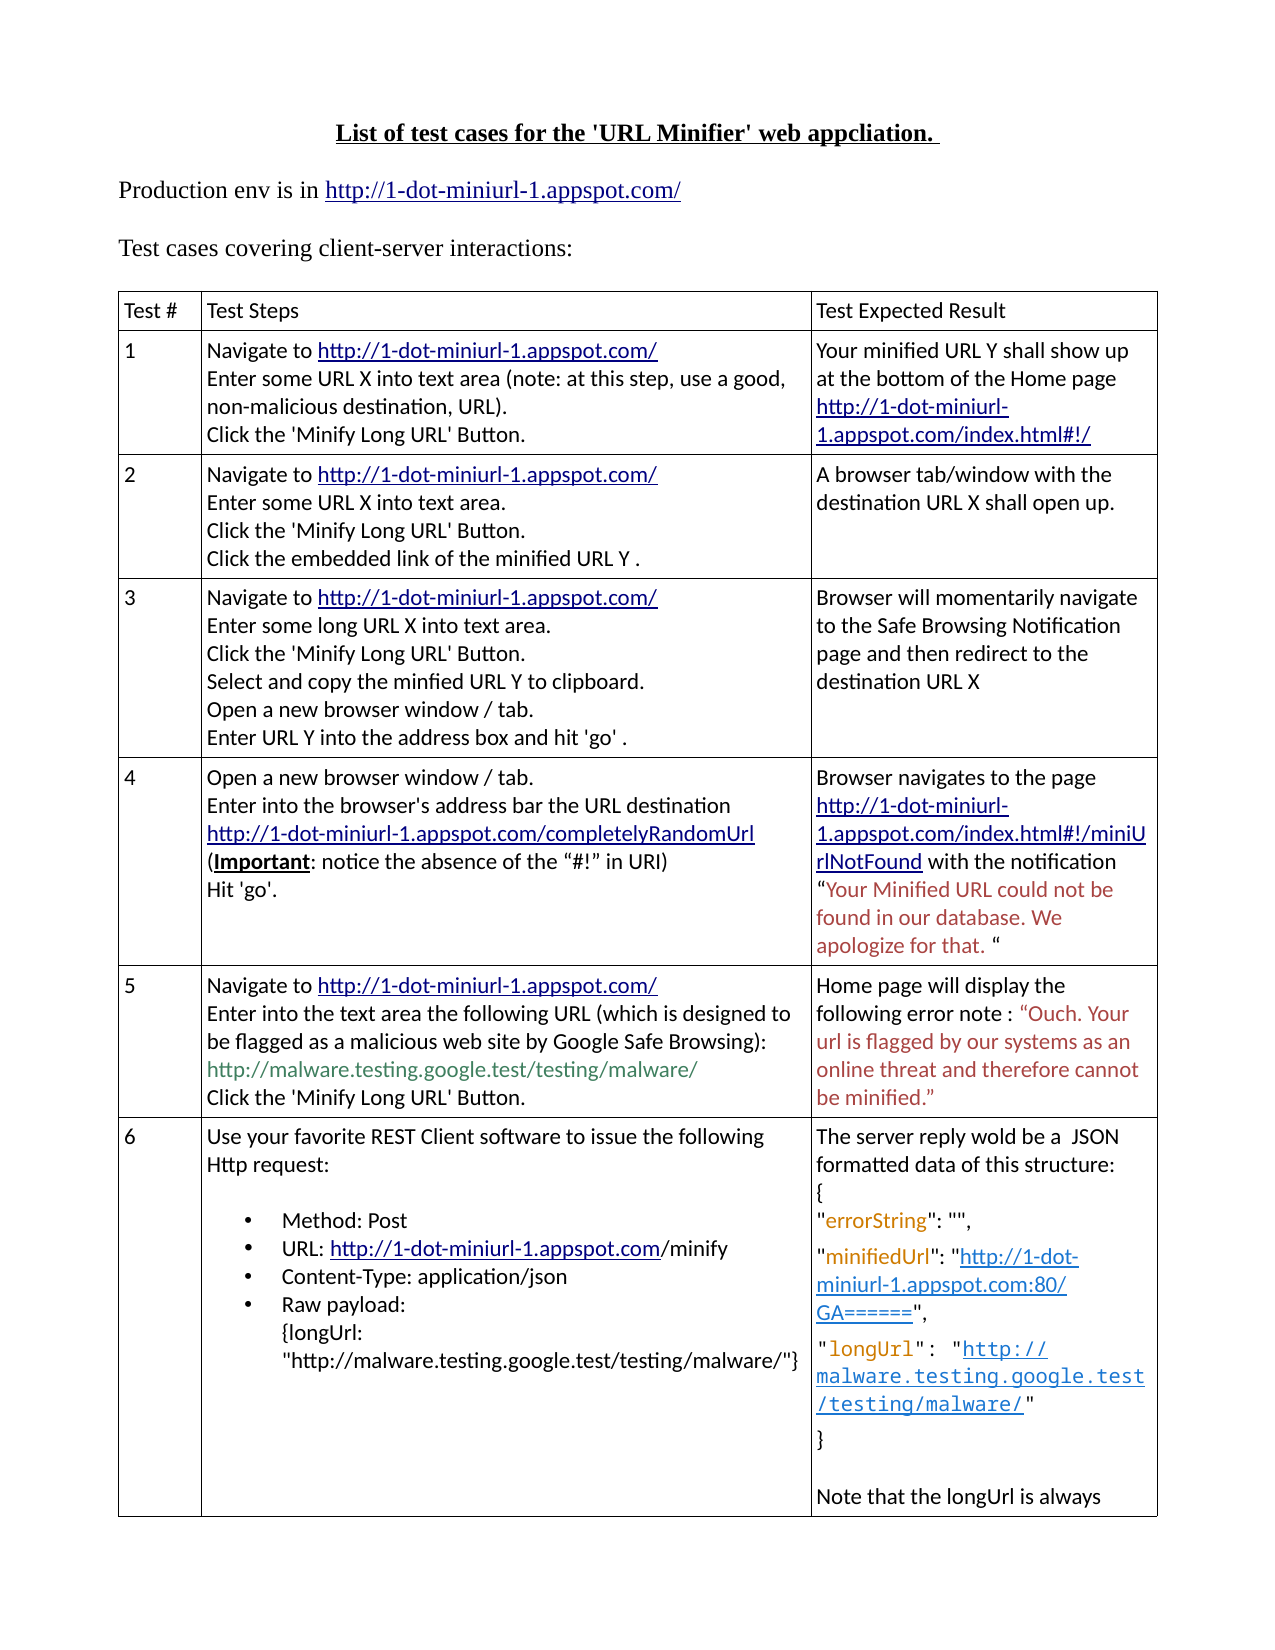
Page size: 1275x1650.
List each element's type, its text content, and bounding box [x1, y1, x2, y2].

table_cell Navigate to http://1-dot-miniurl-1.appspot.com/ Enter some URL X into text area. Click the 'Minify Long URL' Button. Click the embedded link of the minified URL Y . [202, 455, 811, 577]
table_cell Navigate to http://1-dot-miniurl-1.appspot.com/ Enter some URL X into text area (note: at this step, use a good, non-malicious destination, URL). Click the 'Minify Long URL' Button. [202, 331, 811, 454]
table_cell Browser navigates to the page http://1-dot-miniurl-1.appspot.com/index.html#!/miniUrlNotFound with the notification “Your Minified URL could not be found in our database. We apologize for that. “ [812, 758, 1157, 965]
table_cell The server reply wold be a JSON formatted data of this structure: { "errorString": "", "minifiedUrl": "http://1-dot-miniurl-1.appspot.com:80/GA======", "longUrl": "http://malware.testing.google.test/testing/malware/" } Note that the longUrl is always [812, 1118, 1157, 1516]
table_cell Navigate to http://1-dot-miniurl-1.appspot.com/ Enter into the text area the following URL (which is designed to be flagged as a malicious web site by Google Safe Browsing): http://malware.testing.google.test/testing/malware/ Click the 'Minify Long URL' Button. [202, 966, 811, 1117]
table_cell A browser tab/window with the destination URL X shall open up. [812, 455, 1157, 577]
table_cell Use your favorite REST Client software to issue the following Http request: Method: Post URL: http://1-dot-miniurl-1.appspot.com/minify Content-Type: application/json Raw payload: {longUrl: "http://malware.testing.google.test/testing/malware/"} [202, 1118, 811, 1516]
text Production env is in http://1-dot-miniurl-1.appspot.com/ [118, 176, 1157, 204]
table_cell Browser will momentarily navigate to the Safe Browsing Notification page and then redirect to the destination URL X [812, 579, 1157, 757]
table_header Test Steps [202, 292, 811, 330]
table_cell 3 [119, 579, 201, 757]
table_cell 1 [119, 331, 201, 454]
table_cell 2 [119, 455, 201, 577]
table_cell 6 [119, 1118, 201, 1516]
table_cell 5 [119, 966, 201, 1117]
text List of test cases for the 'URL Minifier' web appcliation. [118, 118, 1157, 147]
table_header Test Expected Result [812, 292, 1157, 330]
table_cell 4 [119, 758, 201, 965]
table_cell Your minified URL Y shall show up at the bottom of the Home page http://1-dot-miniurl-1.appspot.com/index.html#!/ [812, 331, 1157, 454]
table_cell Home page will display the following error note : “Ouch. Your url is flagged by our systems as an online threat and therefore cannot be minified.” [812, 966, 1157, 1117]
table_cell Navigate to http://1-dot-miniurl-1.appspot.com/ Enter some long URL X into text area. Click the 'Minify Long URL' Button. Select and copy the minfied URL Y to clipboard. Open a new browser window / tab. Enter URL Y into the address box and hit 'go' . [202, 579, 811, 757]
text Test cases covering client-server interactions: [118, 233, 1157, 262]
table_header Test # [119, 292, 201, 330]
table_cell Open a new browser window / tab. Enter into the browser's address bar the URL destination http://1-dot-miniurl-1.appspot.com/completelyRandomUrl (Important: notice the absence of the “#!” in URI) Hit 'go'. [202, 758, 811, 965]
